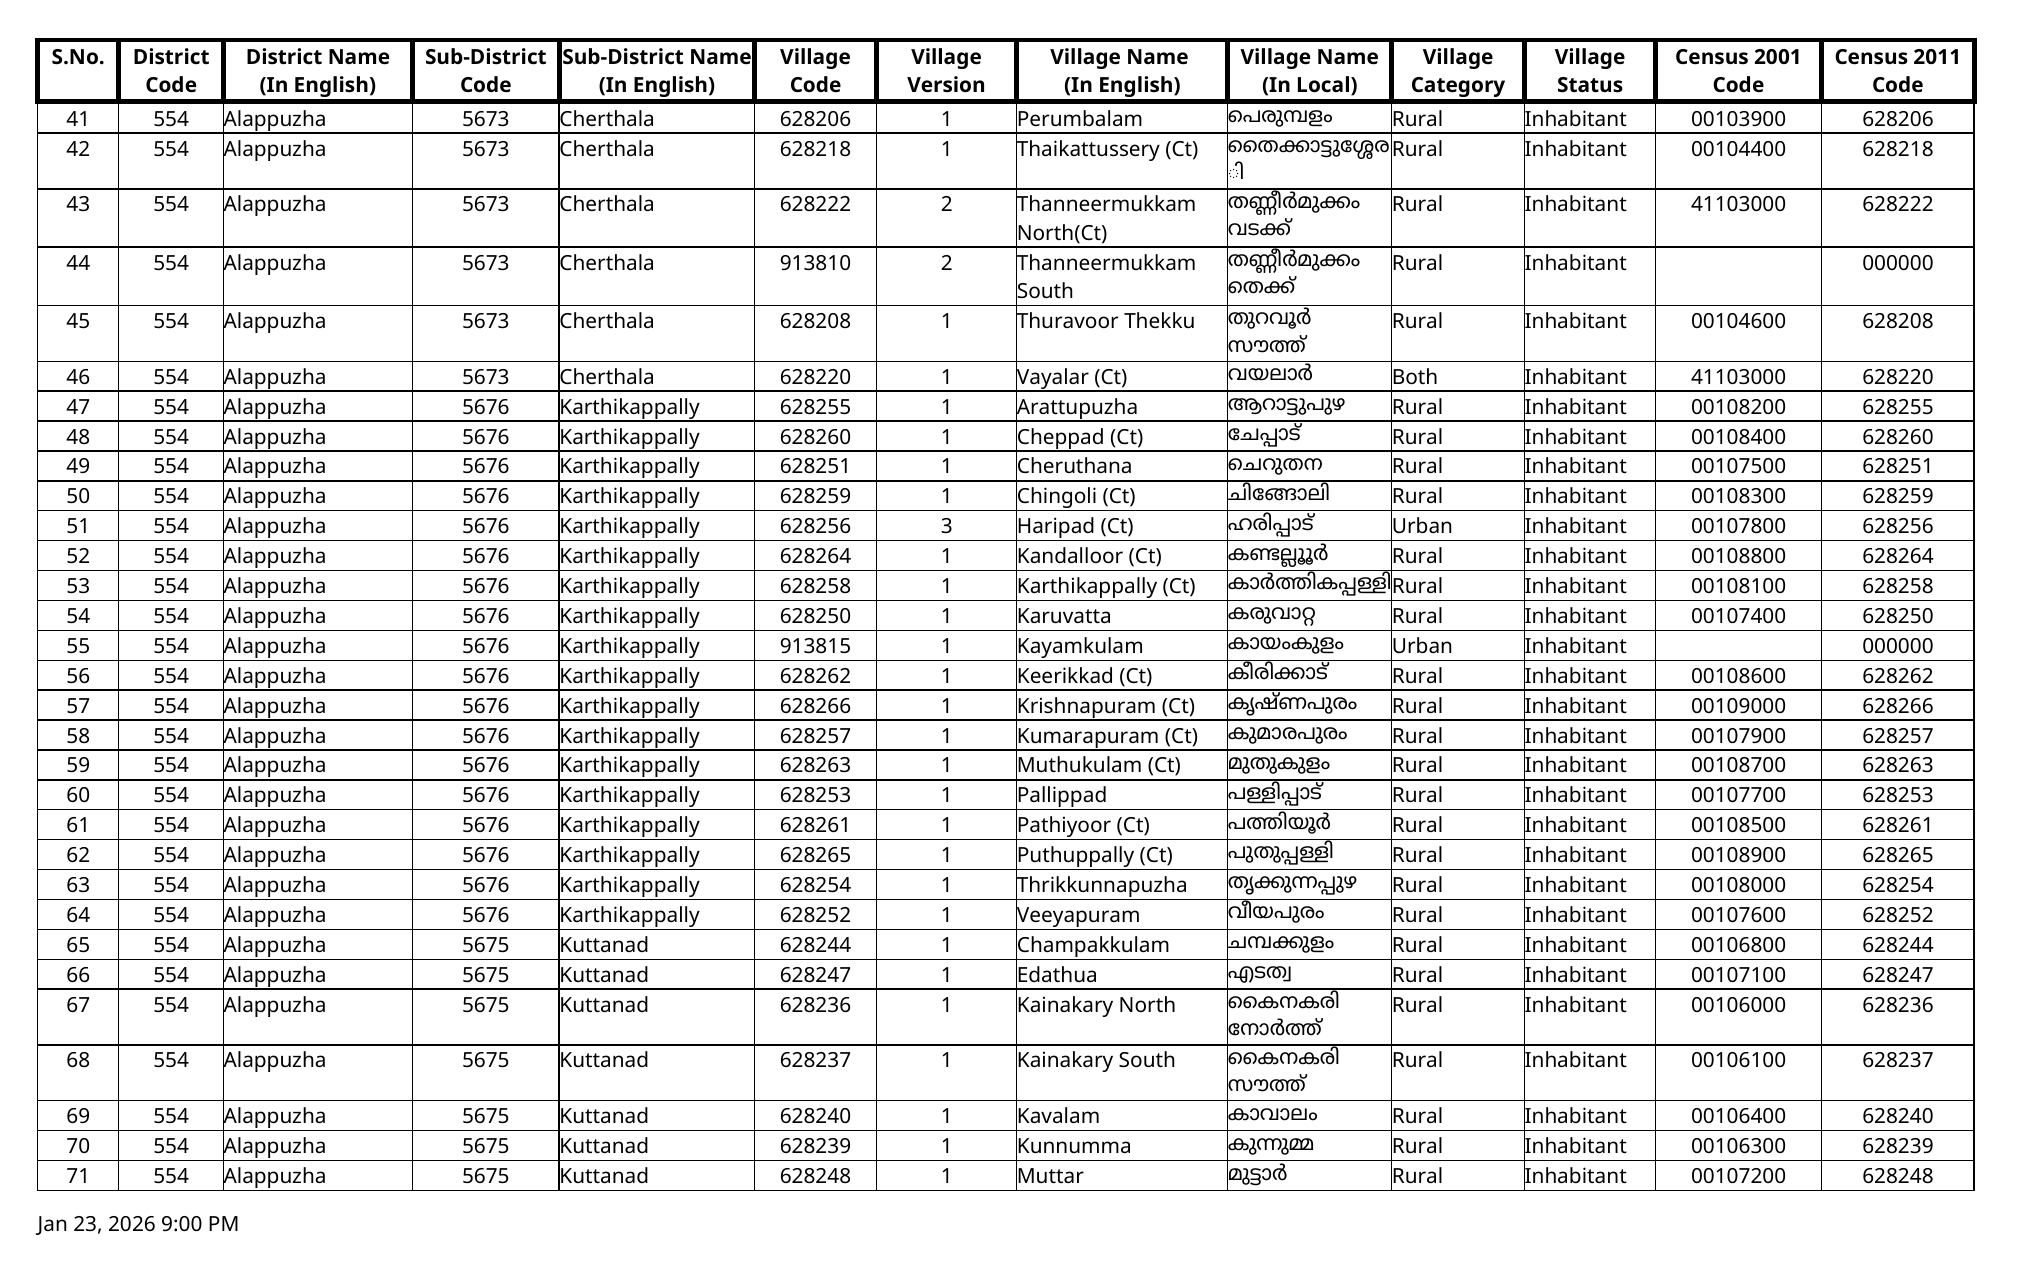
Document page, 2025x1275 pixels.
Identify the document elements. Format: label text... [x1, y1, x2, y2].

table_cell 00108900 [1656, 840, 1821, 869]
table_cell 554 [119, 104, 223, 132]
table_cell പള്ളിപ്പാട് [1228, 781, 1391, 809]
table_cell Alappuzha [224, 190, 412, 246]
table_header Census 2001 Code [1658, 42, 1819, 99]
table_cell 554 [119, 541, 223, 570]
table_cell 48 [38, 422, 118, 450]
table_cell Thanneermukkam North(Ct) [1017, 190, 1227, 246]
table_cell 554 [119, 960, 223, 988]
table_cell 628266 [755, 691, 876, 719]
table_cell Cherthala [560, 134, 754, 188]
table_cell Muttar [1017, 1161, 1227, 1190]
table_header Village Category [1394, 42, 1522, 99]
table_cell Thaikattussery (Ct) [1017, 134, 1227, 188]
table_header Village Version [879, 42, 1014, 99]
table_cell Alappuzha [224, 691, 412, 719]
table_cell 41103000 [1656, 190, 1821, 246]
table_cell 5675 [413, 960, 558, 988]
table_cell 46 [38, 362, 118, 390]
table_header Village Code [757, 42, 874, 99]
table_cell 5675 [413, 1046, 558, 1100]
table_cell 628250 [755, 601, 876, 629]
table_cell തുറവൂർ സൗത്ത് [1228, 306, 1391, 361]
table_cell Alappuzha [224, 422, 412, 450]
table_cell Vayalar (Ct) [1017, 362, 1227, 390]
table_cell 5676 [413, 422, 558, 450]
table_cell Alappuzha [224, 306, 412, 361]
table_cell Inhabitant [1525, 751, 1655, 779]
table_cell 000000 [1822, 248, 1973, 305]
table_cell Alappuzha [224, 1131, 412, 1160]
table_cell 628206 [1822, 104, 1973, 132]
table_cell 1 [877, 930, 1016, 958]
table_cell 554 [119, 1131, 223, 1160]
table_cell Karthikappally [560, 751, 754, 779]
table_cell Rural [1392, 1131, 1524, 1160]
table_cell Muthukulam (Ct) [1017, 751, 1227, 779]
table_cell Karuvatta [1017, 601, 1227, 629]
table_cell കുന്നുമ്മ [1228, 1131, 1391, 1160]
table_cell 00108300 [1656, 482, 1821, 510]
table_cell 00108000 [1656, 870, 1821, 899]
table_cell 00107800 [1656, 511, 1821, 540]
table_cell 00107200 [1656, 1161, 1821, 1190]
table_cell ചെറുതന [1228, 452, 1391, 480]
table_cell 59 [38, 751, 118, 779]
table_cell Rural [1392, 306, 1524, 361]
table_cell 628258 [755, 571, 876, 600]
table_cell 5676 [413, 870, 558, 899]
table_cell Keerikkad (Ct) [1017, 661, 1227, 689]
table_cell Rural [1392, 870, 1524, 899]
table_cell 00107500 [1656, 452, 1821, 480]
table_cell Alappuzha [224, 134, 412, 188]
table_cell വീയപുരം [1228, 900, 1391, 928]
table_cell Rural [1392, 571, 1524, 600]
table_cell 554 [119, 392, 223, 420]
table_cell 1 [877, 452, 1016, 480]
table_cell Kainakary South [1017, 1046, 1227, 1100]
table_cell Kunnumma [1017, 1131, 1227, 1160]
table_cell 61 [38, 810, 118, 839]
table_cell 5676 [413, 482, 558, 510]
table_cell 00107900 [1656, 721, 1821, 749]
table_cell 1 [877, 1161, 1016, 1190]
table_cell 1 [877, 104, 1016, 132]
table_cell 1 [877, 362, 1016, 390]
table_cell കായംകുളം [1228, 631, 1391, 659]
table_cell Puthuppally (Ct) [1017, 840, 1227, 869]
table_cell Alappuzha [224, 930, 412, 958]
table_cell കൃഷ്ണപുരം [1228, 691, 1391, 719]
table_cell 1 [877, 870, 1016, 899]
table_cell 628220 [755, 362, 876, 390]
table_cell Rural [1392, 691, 1524, 719]
table_cell 42 [38, 134, 118, 188]
table_cell 47 [38, 392, 118, 420]
table_cell 554 [119, 1101, 223, 1130]
table_cell 628218 [755, 134, 876, 188]
table_cell 5676 [413, 571, 558, 600]
table_header Village Name (In English) [1019, 42, 1225, 99]
table_cell 628264 [1822, 541, 1973, 570]
table_cell Rural [1392, 248, 1524, 305]
table_cell Kandalloor (Ct) [1017, 541, 1227, 570]
table_cell Inhabitant [1525, 541, 1655, 570]
table_cell കാർത്തികപ്പള്ളി [1228, 571, 1391, 600]
table_cell Alappuzha [224, 960, 412, 988]
table_cell Alappuzha [224, 601, 412, 629]
table_cell 5673 [413, 306, 558, 361]
table_cell പുതുപ്പള്ളി [1228, 840, 1391, 869]
table_cell Inhabitant [1525, 1161, 1655, 1190]
table_cell Cherthala [560, 362, 754, 390]
table_cell Kuttanad [560, 1131, 754, 1160]
table_cell 5676 [413, 900, 558, 928]
table_cell 1 [877, 1131, 1016, 1160]
table_cell Kuttanad [560, 960, 754, 988]
table_cell 00104400 [1656, 134, 1821, 188]
table_cell Karthikappally [560, 661, 754, 689]
table_cell 628220 [1822, 362, 1973, 390]
table_cell 554 [119, 482, 223, 510]
table_cell Karthikappally [560, 691, 754, 719]
table_cell 554 [119, 870, 223, 899]
table_cell 628259 [755, 482, 876, 510]
table_cell Urban [1392, 631, 1524, 659]
table_header Village Status [1527, 42, 1653, 99]
table_cell Kuttanad [560, 1046, 754, 1100]
table_cell Inhabitant [1525, 930, 1655, 958]
table_cell ചിങ്ങോലി [1228, 482, 1391, 510]
table_cell Inhabitant [1525, 134, 1655, 188]
table_cell Rural [1392, 990, 1524, 1044]
table_cell 5673 [413, 190, 558, 246]
table_cell Alappuzha [224, 1046, 412, 1100]
table_cell Arattupuzha [1017, 392, 1227, 420]
table_cell 628257 [1822, 721, 1973, 749]
table_cell Perumbalam [1017, 104, 1227, 132]
table_cell 56 [38, 661, 118, 689]
table_cell Karthikappally [560, 452, 754, 480]
table_cell Karthikappally [560, 422, 754, 450]
table_cell 67 [38, 990, 118, 1044]
table_cell 554 [119, 1046, 223, 1100]
table_cell 1 [877, 781, 1016, 809]
table_cell Rural [1392, 1101, 1524, 1130]
table_cell Rural [1392, 810, 1524, 839]
table_cell 50 [38, 482, 118, 510]
table_header Sub-District Name (In English) [562, 42, 752, 99]
table_cell 00106400 [1656, 1101, 1821, 1130]
table_cell 554 [119, 422, 223, 450]
table_cell Inhabitant [1525, 392, 1655, 420]
table_cell Rural [1392, 1046, 1524, 1100]
table_cell 1 [877, 571, 1016, 600]
table_cell 554 [119, 248, 223, 305]
table_cell 554 [119, 661, 223, 689]
table_cell Alappuzha [224, 392, 412, 420]
table_cell 43 [38, 190, 118, 246]
table_cell 00108700 [1656, 751, 1821, 779]
table_cell 1 [877, 661, 1016, 689]
table_cell 5673 [413, 248, 558, 305]
table_cell 5675 [413, 1131, 558, 1160]
table_cell 1 [877, 134, 1016, 188]
table_cell തൃക്കുന്നപ്പുഴ [1228, 870, 1391, 899]
table_cell Veeyapuram [1017, 900, 1227, 928]
table_cell വയലാർ [1228, 362, 1391, 390]
table_cell 913815 [755, 631, 876, 659]
table_cell Inhabitant [1525, 721, 1655, 749]
table_header Village Name (In Local) [1230, 42, 1389, 99]
table_cell Rural [1392, 661, 1524, 689]
table_cell 55 [38, 631, 118, 659]
table_cell Rural [1392, 482, 1524, 510]
table_cell കീരിക്കാട് [1228, 661, 1391, 689]
table_cell Inhabitant [1525, 452, 1655, 480]
table_cell 5675 [413, 990, 558, 1044]
table_cell Rural [1392, 422, 1524, 450]
table_cell Inhabitant [1525, 661, 1655, 689]
table_cell 41103000 [1656, 362, 1821, 390]
table_cell 628251 [1822, 452, 1973, 480]
table_cell Karthikappally [560, 392, 754, 420]
table_cell Karthikappally [560, 870, 754, 899]
table_cell Inhabitant [1525, 781, 1655, 809]
table_cell 64 [38, 900, 118, 928]
table_cell 44 [38, 248, 118, 305]
table_cell 628208 [1822, 306, 1973, 361]
table_cell Haripad (Ct) [1017, 511, 1227, 540]
table_cell 1 [877, 1101, 1016, 1130]
table_header District Name (In English) [226, 42, 410, 99]
table_cell Karthikappally [560, 631, 754, 659]
table_cell 628222 [755, 190, 876, 246]
table_cell 1 [877, 960, 1016, 988]
table_cell 00108100 [1656, 571, 1821, 600]
table_cell 52 [38, 541, 118, 570]
table_cell Rural [1392, 601, 1524, 629]
table_cell 000000 [1822, 631, 1973, 659]
table_cell Thrikkunnapuzha [1017, 870, 1227, 899]
table_cell 5673 [413, 104, 558, 132]
table_cell 628236 [755, 990, 876, 1044]
table_cell 628239 [1822, 1131, 1973, 1160]
table_cell Urban [1392, 511, 1524, 540]
table_cell Champakkulam [1017, 930, 1227, 958]
table_cell 5676 [413, 810, 558, 839]
table_cell ചമ്പക്കുളം [1228, 930, 1391, 958]
table_cell 628253 [755, 781, 876, 809]
table_cell തണ്ണീർമുക്കം വടക്ക് [1228, 190, 1391, 246]
table_cell 53 [38, 571, 118, 600]
table_cell Rural [1392, 392, 1524, 420]
table_cell 5676 [413, 781, 558, 809]
table_cell 628263 [755, 751, 876, 779]
table_cell Inhabitant [1525, 190, 1655, 246]
table_cell Edathua [1017, 960, 1227, 988]
table_cell 00108200 [1656, 392, 1821, 420]
table_cell 628265 [755, 840, 876, 869]
table_cell Alappuzha [224, 482, 412, 510]
table_cell 71 [38, 1161, 118, 1190]
table_cell Inhabitant [1525, 840, 1655, 869]
table_cell 554 [119, 751, 223, 779]
table_cell 58 [38, 721, 118, 749]
table_cell 554 [119, 362, 223, 390]
table_cell Both [1392, 362, 1524, 390]
table_cell 5676 [413, 721, 558, 749]
table_cell 5676 [413, 541, 558, 570]
table_cell 2 [877, 248, 1016, 305]
table_cell Alappuzha [224, 104, 412, 132]
table_cell 628236 [1822, 990, 1973, 1044]
table_cell 00106800 [1656, 930, 1821, 958]
table_cell Rural [1392, 134, 1524, 188]
table_cell 628261 [755, 810, 876, 839]
table_cell Inhabitant [1525, 810, 1655, 839]
table_cell Inhabitant [1525, 691, 1655, 719]
table_cell 554 [119, 721, 223, 749]
table_cell Rural [1392, 190, 1524, 246]
table_cell 5673 [413, 362, 558, 390]
table_cell 5676 [413, 452, 558, 480]
table_cell ആറാട്ടുപുഴ [1228, 392, 1391, 420]
table_cell 1 [877, 392, 1016, 420]
table_cell Inhabitant [1525, 960, 1655, 988]
table_cell കാവാലം [1228, 1101, 1391, 1130]
table_cell 628251 [755, 452, 876, 480]
table_cell 5676 [413, 601, 558, 629]
table_cell 5676 [413, 751, 558, 779]
table_cell 628256 [755, 511, 876, 540]
table_cell 628237 [1822, 1046, 1973, 1100]
table_cell 1 [877, 810, 1016, 839]
table_cell Kumarapuram (Ct) [1017, 721, 1227, 749]
table_cell 00107600 [1656, 900, 1821, 928]
table_cell Alappuzha [224, 452, 412, 480]
table_cell 554 [119, 134, 223, 188]
table_cell Pathiyoor (Ct) [1017, 810, 1227, 839]
table_cell Kayamkulam [1017, 631, 1227, 659]
table_cell 628263 [1822, 751, 1973, 779]
table_cell Cheppad (Ct) [1017, 422, 1227, 450]
table_cell 628260 [755, 422, 876, 450]
table_cell Inhabitant [1525, 1046, 1655, 1100]
table_cell 628255 [755, 392, 876, 420]
table_cell 00103900 [1656, 104, 1821, 132]
table_cell 628254 [1822, 870, 1973, 899]
table_cell 5676 [413, 661, 558, 689]
table_cell Inhabitant [1525, 362, 1655, 390]
table_cell 00107400 [1656, 601, 1821, 629]
table_cell മുതുകുളം [1228, 751, 1391, 779]
table_cell Alappuzha [224, 990, 412, 1044]
table_cell കരുവാറ്റ [1228, 601, 1391, 629]
table_cell 913810 [755, 248, 876, 305]
table_cell 628247 [1822, 960, 1973, 988]
table_cell Karthikappally [560, 601, 754, 629]
table_cell 554 [119, 810, 223, 839]
table_cell 628208 [755, 306, 876, 361]
table_cell 5676 [413, 840, 558, 869]
table_cell Karthikappally [560, 541, 754, 570]
table_cell 1 [877, 1046, 1016, 1100]
table_cell 628206 [755, 104, 876, 132]
table_cell 554 [119, 306, 223, 361]
table_cell 1 [877, 990, 1016, 1044]
table_cell 00108400 [1656, 422, 1821, 450]
table_cell [1656, 631, 1821, 659]
table_cell Alappuzha [224, 631, 412, 659]
table_cell Inhabitant [1525, 631, 1655, 659]
table_cell 628240 [1822, 1101, 1973, 1130]
table_cell 1 [877, 482, 1016, 510]
table_cell 554 [119, 691, 223, 719]
table_cell 554 [119, 1161, 223, 1190]
table_cell Rural [1392, 900, 1524, 928]
table_cell 5676 [413, 631, 558, 659]
table_cell 00106300 [1656, 1131, 1821, 1160]
table_cell Alappuzha [224, 900, 412, 928]
table_cell Rural [1392, 721, 1524, 749]
table_cell 57 [38, 691, 118, 719]
table_cell 628262 [1822, 661, 1973, 689]
table_cell 5675 [413, 1161, 558, 1190]
table_cell Rural [1392, 960, 1524, 988]
table_cell 1 [877, 631, 1016, 659]
table_cell Krishnapuram (Ct) [1017, 691, 1227, 719]
table_cell 628261 [1822, 810, 1973, 839]
table_cell പത്തിയൂർ [1228, 810, 1391, 839]
table_cell പെരുമ്പളം [1228, 104, 1391, 132]
table_cell Cherthala [560, 190, 754, 246]
table_cell 66 [38, 960, 118, 988]
table_cell Inhabitant [1525, 104, 1655, 132]
table_cell 1 [877, 601, 1016, 629]
table_cell 54 [38, 601, 118, 629]
table_cell 554 [119, 190, 223, 246]
table_cell 1 [877, 306, 1016, 361]
table_cell Inhabitant [1525, 248, 1655, 305]
table_cell Inhabitant [1525, 1101, 1655, 1130]
table_cell 5676 [413, 392, 558, 420]
table_cell Kainakary North [1017, 990, 1227, 1044]
table_cell 1 [877, 751, 1016, 779]
table_header Sub-District Code [415, 42, 557, 99]
table_cell 00109000 [1656, 691, 1821, 719]
table_cell എടത്വ [1228, 960, 1391, 988]
table_cell 628237 [755, 1046, 876, 1100]
table_cell 70 [38, 1131, 118, 1160]
table_cell Karthikappally (Ct) [1017, 571, 1227, 600]
table_cell 554 [119, 990, 223, 1044]
table_cell Kavalam [1017, 1101, 1227, 1130]
table_cell Chingoli (Ct) [1017, 482, 1227, 510]
table_cell Kuttanad [560, 990, 754, 1044]
table_cell ഹരിപ്പാട് [1228, 511, 1391, 540]
table_header S.No. [40, 42, 116, 99]
table_cell Thanneermukkam South [1017, 248, 1227, 305]
table_cell 49 [38, 452, 118, 480]
table_cell 1 [877, 422, 1016, 450]
table_cell 628258 [1822, 571, 1973, 600]
table_cell Karthikappally [560, 810, 754, 839]
table_cell 1 [877, 721, 1016, 749]
table_cell തണ്ണീർമുക്കം തെക്ക് [1228, 248, 1391, 305]
table_cell 1 [877, 541, 1016, 570]
table_cell Rural [1392, 930, 1524, 958]
table_cell Karthikappally [560, 781, 754, 809]
table_cell 628262 [755, 661, 876, 689]
table_cell 5676 [413, 511, 558, 540]
table_cell Inhabitant [1525, 482, 1655, 510]
table_cell 628239 [755, 1131, 876, 1160]
table_cell കൈനകരി നോർത്ത് [1228, 990, 1391, 1044]
table_cell Karthikappally [560, 482, 754, 510]
table_cell Cherthala [560, 306, 754, 361]
table_cell Alappuzha [224, 571, 412, 600]
table_cell 45 [38, 306, 118, 361]
table_cell Alappuzha [224, 362, 412, 390]
table_cell Inhabitant [1525, 1131, 1655, 1160]
table_cell Kuttanad [560, 1101, 754, 1130]
table_cell Inhabitant [1525, 511, 1655, 540]
table_cell 628259 [1822, 482, 1973, 510]
table_cell Karthikappally [560, 721, 754, 749]
table_cell Kuttanad [560, 1161, 754, 1190]
table_cell 628255 [1822, 392, 1973, 420]
table_cell Rural [1392, 104, 1524, 132]
table_cell കൈനകരി സൗത്ത് [1228, 1046, 1391, 1100]
table_cell 628252 [1822, 900, 1973, 928]
table_cell 00107100 [1656, 960, 1821, 988]
table_cell 00104600 [1656, 306, 1821, 361]
table_cell Karthikappally [560, 840, 754, 869]
table_cell Inhabitant [1525, 422, 1655, 450]
table_cell Alappuzha [224, 721, 412, 749]
table_cell Alappuzha [224, 541, 412, 570]
table_cell Alappuzha [224, 248, 412, 305]
table_cell 628265 [1822, 840, 1973, 869]
table_cell Inhabitant [1525, 900, 1655, 928]
table_cell 2 [877, 190, 1016, 246]
table_cell Alappuzha [224, 781, 412, 809]
table_cell കണ്ടല്ലൂൂർ [1228, 541, 1391, 570]
table_cell Alappuzha [224, 870, 412, 899]
table_cell 628260 [1822, 422, 1973, 450]
table_cell 554 [119, 781, 223, 809]
table_cell 628257 [755, 721, 876, 749]
table_cell Rural [1392, 452, 1524, 480]
table_cell Alappuzha [224, 661, 412, 689]
table_cell 554 [119, 571, 223, 600]
table_cell 628256 [1822, 511, 1973, 540]
table_cell 554 [119, 601, 223, 629]
table_cell 628247 [755, 960, 876, 988]
table_cell [1656, 248, 1821, 305]
table_cell 554 [119, 452, 223, 480]
table_cell 3 [877, 511, 1016, 540]
table_cell 628253 [1822, 781, 1973, 809]
table_cell 628248 [1822, 1161, 1973, 1190]
table_cell 00108500 [1656, 810, 1821, 839]
table_cell 628250 [1822, 601, 1973, 629]
table_cell Rural [1392, 751, 1524, 779]
table_cell 51 [38, 511, 118, 540]
table_cell 69 [38, 1101, 118, 1130]
table_cell 628244 [1822, 930, 1973, 958]
table_cell 41 [38, 104, 118, 132]
table_cell Alappuzha [224, 810, 412, 839]
table_cell Alappuzha [224, 511, 412, 540]
table_cell 5673 [413, 134, 558, 188]
table_cell Rural [1392, 1161, 1524, 1190]
table_cell 554 [119, 930, 223, 958]
table_cell 628266 [1822, 691, 1973, 719]
table_cell 5676 [413, 691, 558, 719]
table_cell Rural [1392, 781, 1524, 809]
table_header District Code [121, 42, 221, 99]
table_cell 60 [38, 781, 118, 809]
table_cell Karthikappally [560, 900, 754, 928]
table_cell Inhabitant [1525, 990, 1655, 1044]
table_cell 00106000 [1656, 990, 1821, 1044]
table_header Census 2011 Code [1824, 42, 1972, 99]
table_cell Kuttanad [560, 930, 754, 958]
table_cell 628244 [755, 930, 876, 958]
table_cell Alappuzha [224, 1101, 412, 1130]
table_cell 628254 [755, 870, 876, 899]
table_cell Rural [1392, 840, 1524, 869]
table_cell 00108600 [1656, 661, 1821, 689]
table_cell 00107700 [1656, 781, 1821, 809]
table_cell 1 [877, 900, 1016, 928]
table_cell Inhabitant [1525, 601, 1655, 629]
table_cell Thuravoor Thekku [1017, 306, 1227, 361]
table_cell മുട്ടാർ [1228, 1161, 1391, 1190]
table_cell 00108800 [1656, 541, 1821, 570]
table_cell Alappuzha [224, 840, 412, 869]
table_cell 68 [38, 1046, 118, 1100]
table_cell 628240 [755, 1101, 876, 1130]
table_cell 554 [119, 840, 223, 869]
table_cell Cherthala [560, 104, 754, 132]
table_cell 63 [38, 870, 118, 899]
table_cell 628218 [1822, 134, 1973, 188]
table_cell Inhabitant [1525, 571, 1655, 600]
table_cell കുമാരപുരം [1228, 721, 1391, 749]
table_cell 1 [877, 691, 1016, 719]
table_cell Alappuzha [224, 1161, 412, 1190]
table_cell Alappuzha [224, 751, 412, 779]
table_cell 554 [119, 900, 223, 928]
table_cell ചേപ്പാട് [1228, 422, 1391, 450]
table_cell 628248 [755, 1161, 876, 1190]
table_cell 65 [38, 930, 118, 958]
table_cell Inhabitant [1525, 306, 1655, 361]
table_cell Rural [1392, 541, 1524, 570]
table_cell 5675 [413, 930, 558, 958]
table_cell തൈക്കാട്ടുശ്ശേരി [1228, 134, 1391, 188]
table_cell 00106100 [1656, 1046, 1821, 1100]
table_cell 554 [119, 511, 223, 540]
table_cell 5675 [413, 1101, 558, 1130]
table_cell 1 [877, 840, 1016, 869]
table_cell Pallippad [1017, 781, 1227, 809]
table_cell 628252 [755, 900, 876, 928]
table_cell 628264 [755, 541, 876, 570]
table_cell 628222 [1822, 190, 1973, 246]
table_cell Cheruthana [1017, 452, 1227, 480]
table_cell Cherthala [560, 248, 754, 305]
table_cell Inhabitant [1525, 870, 1655, 899]
table_cell Karthikappally [560, 571, 754, 600]
table_cell 62 [38, 840, 118, 869]
table_cell 554 [119, 631, 223, 659]
table_cell Karthikappally [560, 511, 754, 540]
